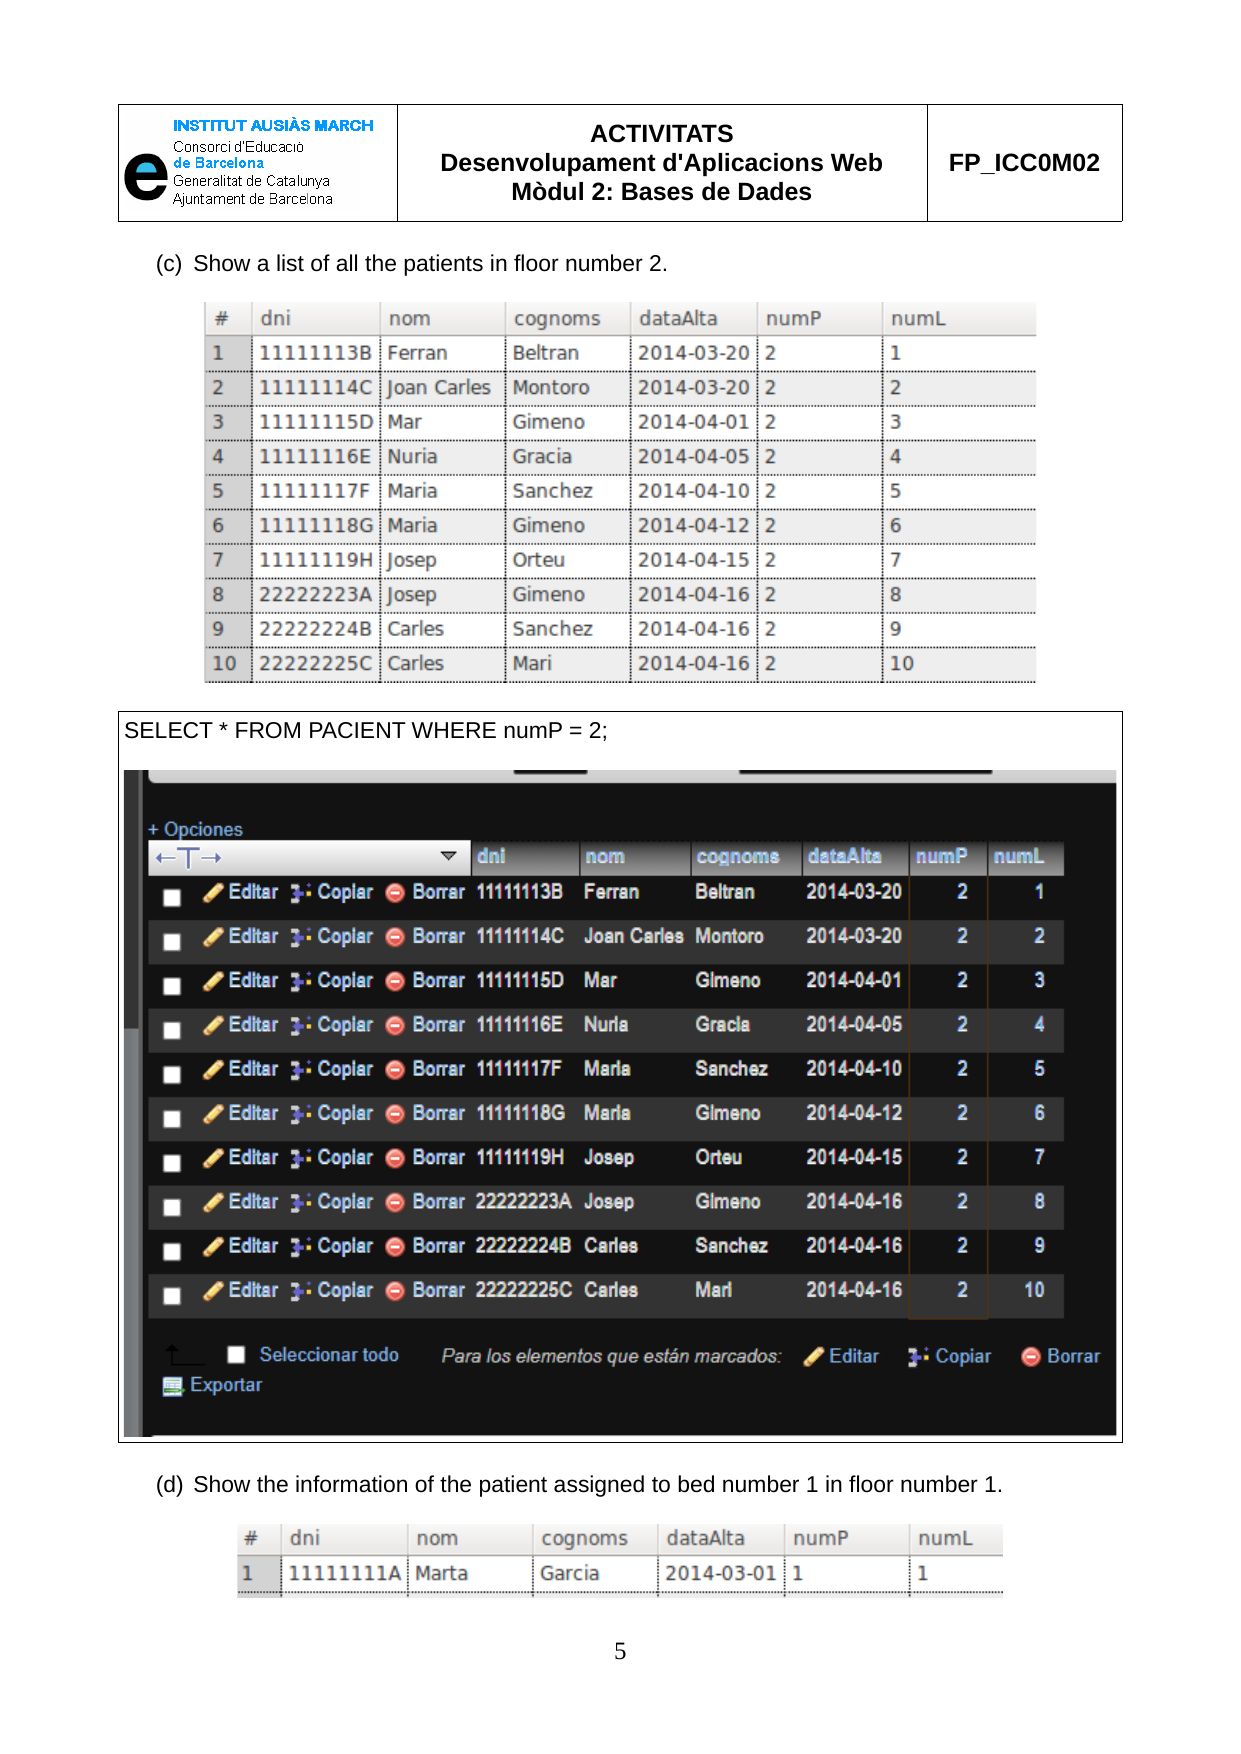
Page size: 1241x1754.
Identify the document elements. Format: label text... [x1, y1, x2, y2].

table_header SELECT * FROM PACIENT WHERE numP = 2; [119, 712, 1122, 1442]
list Show the information of the patient assigned to bed number 1 in floor number 1. [156, 1471, 1122, 1498]
list Show a list of all the patients in floor number 2. [156, 250, 1122, 276]
